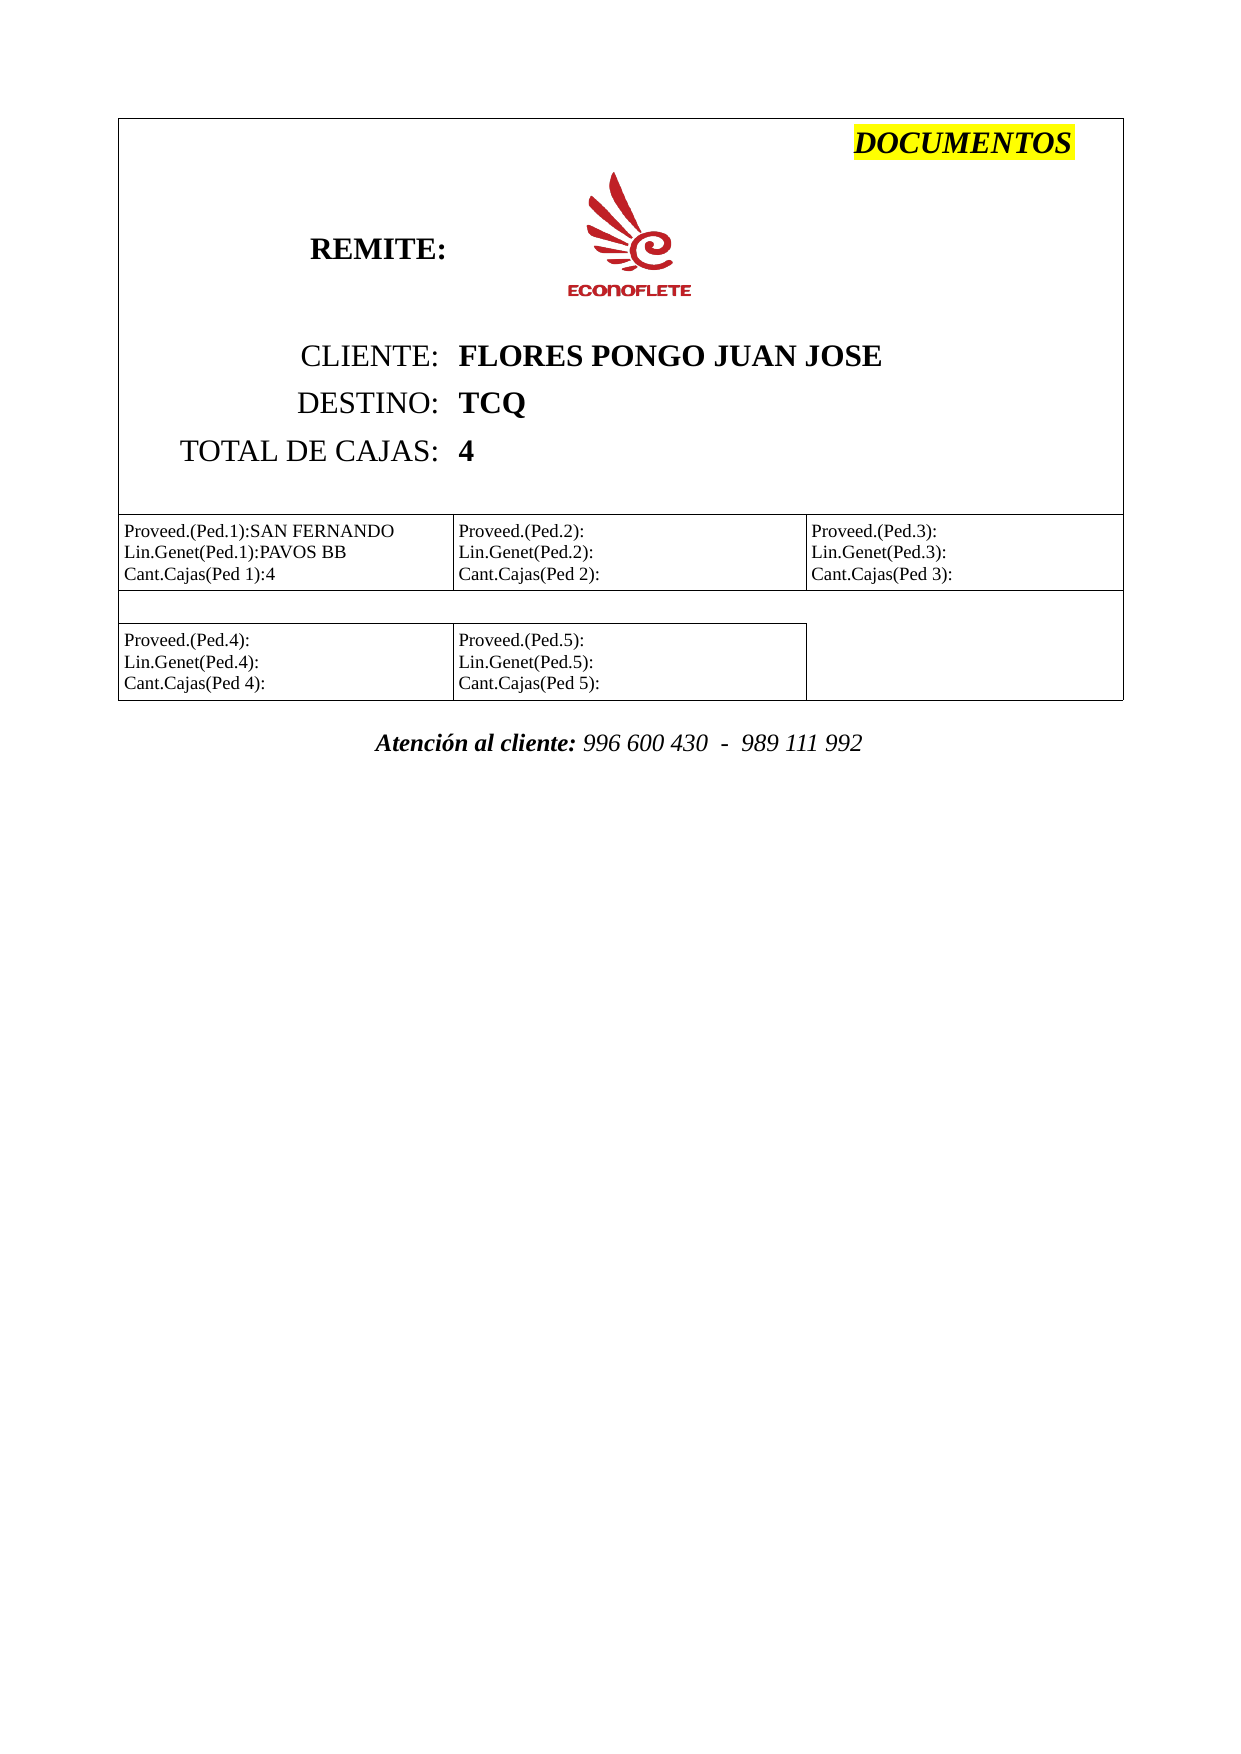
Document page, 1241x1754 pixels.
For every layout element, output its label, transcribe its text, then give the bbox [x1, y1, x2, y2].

table_cell [806, 474, 1123, 514]
table_cell [807, 623, 1123, 699]
table_header [119, 119, 453, 166]
table_cell [119, 474, 453, 514]
table_cell TOTAL DE CAJAS: [119, 426, 453, 474]
text Atención al cliente: 996 600 430 - 989 111 992 [118, 728, 1122, 757]
table_cell [453, 166, 806, 332]
table_cell [453, 474, 806, 514]
table_cell 4 [453, 426, 1123, 474]
table_cell Proveed.(Ped.2): Lin.Genet(Ped.2): Cant.Cajas(Ped 2): [454, 515, 806, 590]
table_header DOCUMENTOS [806, 119, 1123, 166]
picture [552, 171, 707, 297]
table_cell [806, 379, 1123, 426]
table_cell Proveed.(Ped.5): Lin.Genet(Ped.5): Cant.Cajas(Ped 5): [454, 624, 806, 699]
table_cell [806, 591, 1123, 623]
table_cell REMITE: [119, 166, 453, 332]
table_cell Proveed.(Ped.1):SAN FERNANDO Lin.Genet(Ped.1):PAVOS BB Cant.Cajas(Ped 1):4 [119, 515, 453, 590]
table_header [453, 119, 806, 166]
table_cell FLORES PONGO JUAN JOSE [453, 332, 1123, 379]
table_cell [453, 591, 806, 623]
table_cell CLIENTE: [119, 332, 453, 379]
table_cell TCQ [453, 379, 806, 426]
table_cell [806, 166, 1123, 332]
table_cell DESTINO: [119, 379, 453, 426]
table_cell Proveed.(Ped.4): Lin.Genet(Ped.4): Cant.Cajas(Ped 4): [119, 624, 453, 699]
table_cell Proveed.(Ped.3): Lin.Genet(Ped.3): Cant.Cajas(Ped 3): [807, 515, 1123, 590]
table_cell [119, 591, 453, 623]
